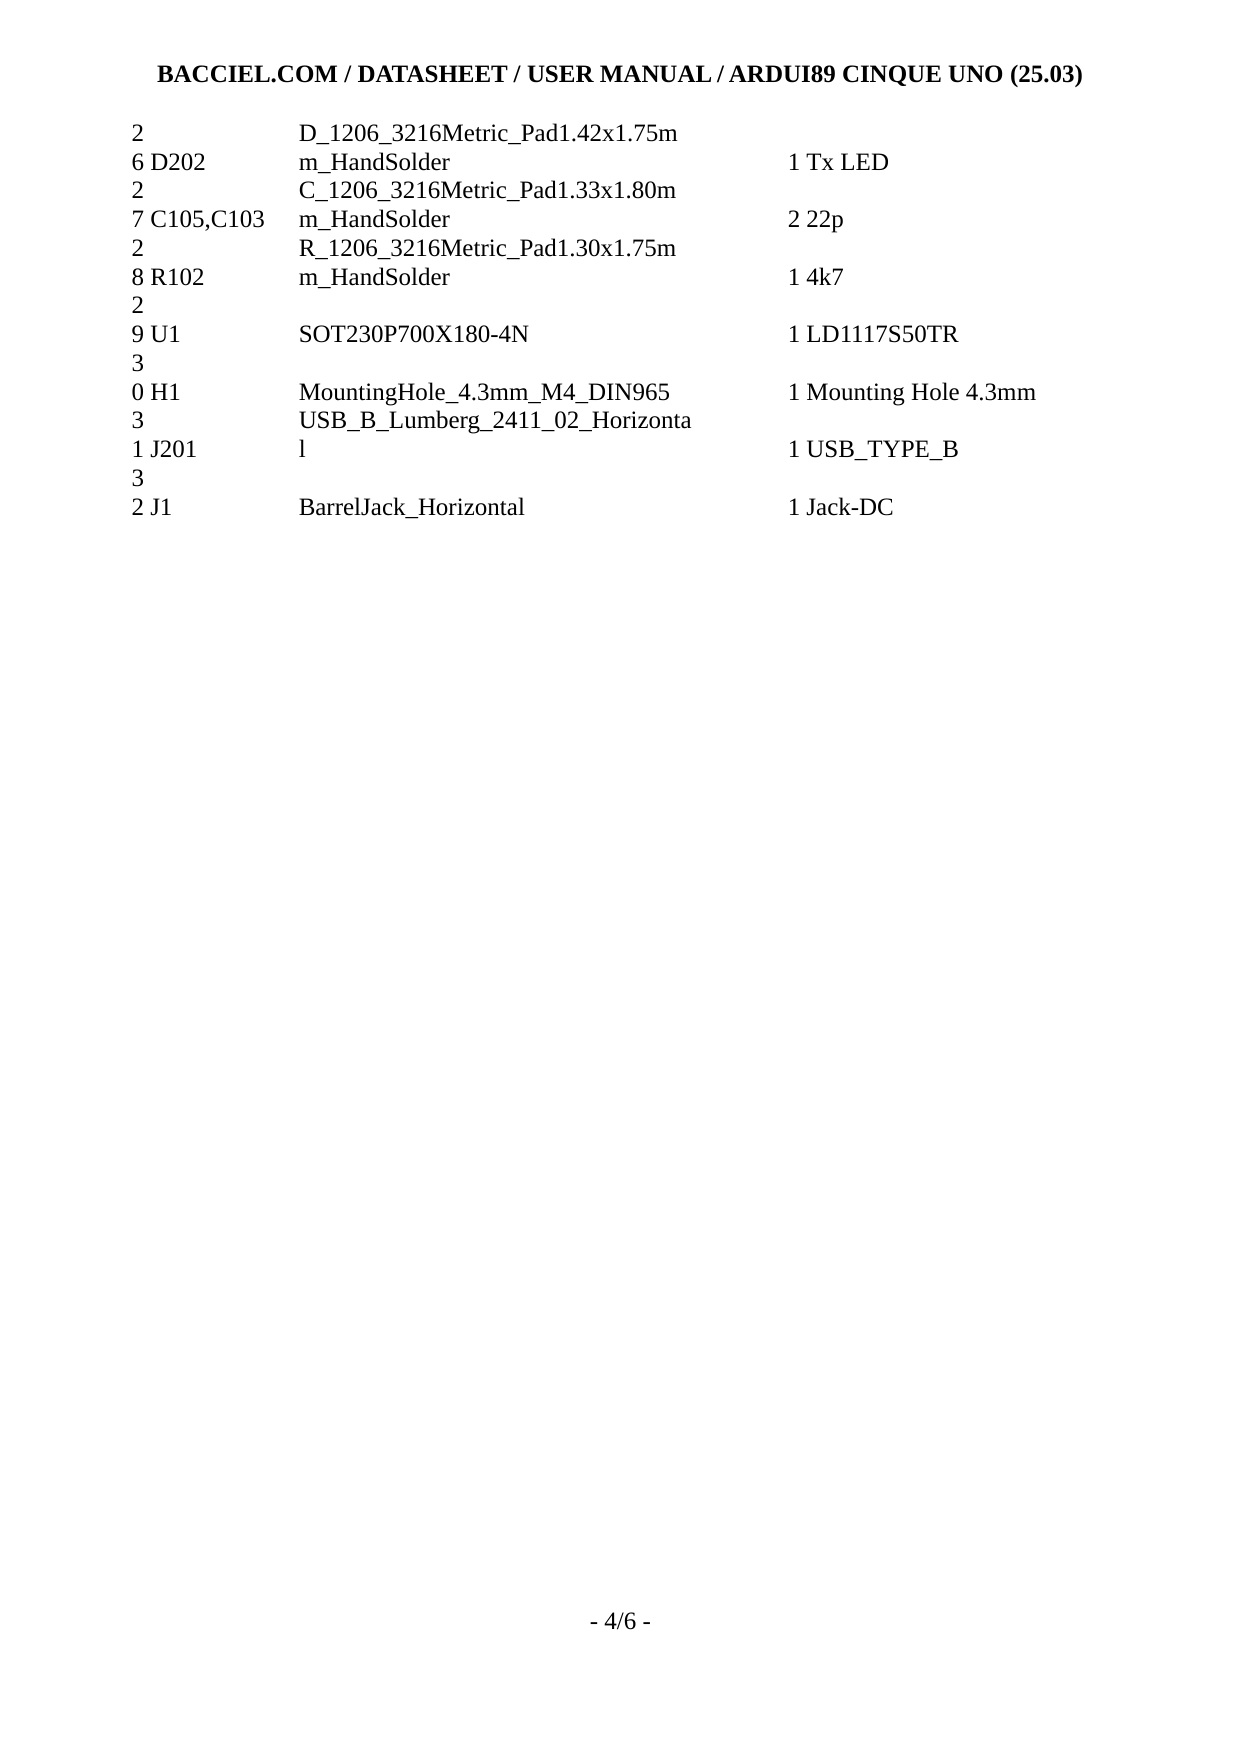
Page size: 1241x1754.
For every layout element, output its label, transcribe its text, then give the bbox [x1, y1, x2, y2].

table_cell R_1206_3216Metric_Pad1.30x1.75mm_HandSolder [295, 233, 697, 291]
table_cell J201 [147, 406, 295, 463]
table_cell 26 [118, 118, 147, 176]
table_cell 1 [697, 233, 803, 291]
table_cell USB_TYPE_B [803, 406, 1122, 463]
table_cell MountingHole_4.3mm_M4_DIN965 [295, 348, 697, 406]
table_cell D202 [147, 118, 295, 176]
table_cell D_1206_3216Metric_Pad1.42x1.75mm_HandSolder [295, 118, 697, 176]
table_cell 27 [118, 176, 147, 233]
table_cell C_1206_3216Metric_Pad1.33x1.80mm_HandSolder [295, 176, 697, 233]
table_cell 29 [118, 291, 147, 348]
table_cell BarrelJack_Horizontal [295, 463, 697, 521]
table_cell 32 [118, 463, 147, 521]
table_cell 1 [697, 463, 803, 521]
table_cell H1 [147, 348, 295, 406]
table_cell 31 [118, 406, 147, 463]
table_cell 22p [803, 176, 1122, 233]
table_cell J1 [147, 463, 295, 521]
table_cell USB_B_Lumberg_2411_02_Horizontal [295, 406, 697, 463]
table_cell C105,C103 [147, 176, 295, 233]
table_cell 1 [697, 291, 803, 348]
table_cell Mounting Hole 4.3mm [803, 348, 1122, 406]
table_cell 1 [697, 406, 803, 463]
table_cell 1 [697, 348, 803, 406]
table_cell LD1117S50TR [803, 291, 1122, 348]
table_cell R102 [147, 233, 295, 291]
table_cell 30 [118, 348, 147, 406]
table_cell 28 [118, 233, 147, 291]
table_cell Jack-DC [803, 463, 1122, 521]
table_cell 4k7 [803, 233, 1122, 291]
table_cell Tx LED [803, 118, 1122, 176]
table_cell SOT230P700X180-4N [295, 291, 697, 348]
table_cell U1 [147, 291, 295, 348]
table_cell 1 [697, 118, 803, 176]
table_cell 2 [697, 176, 803, 233]
